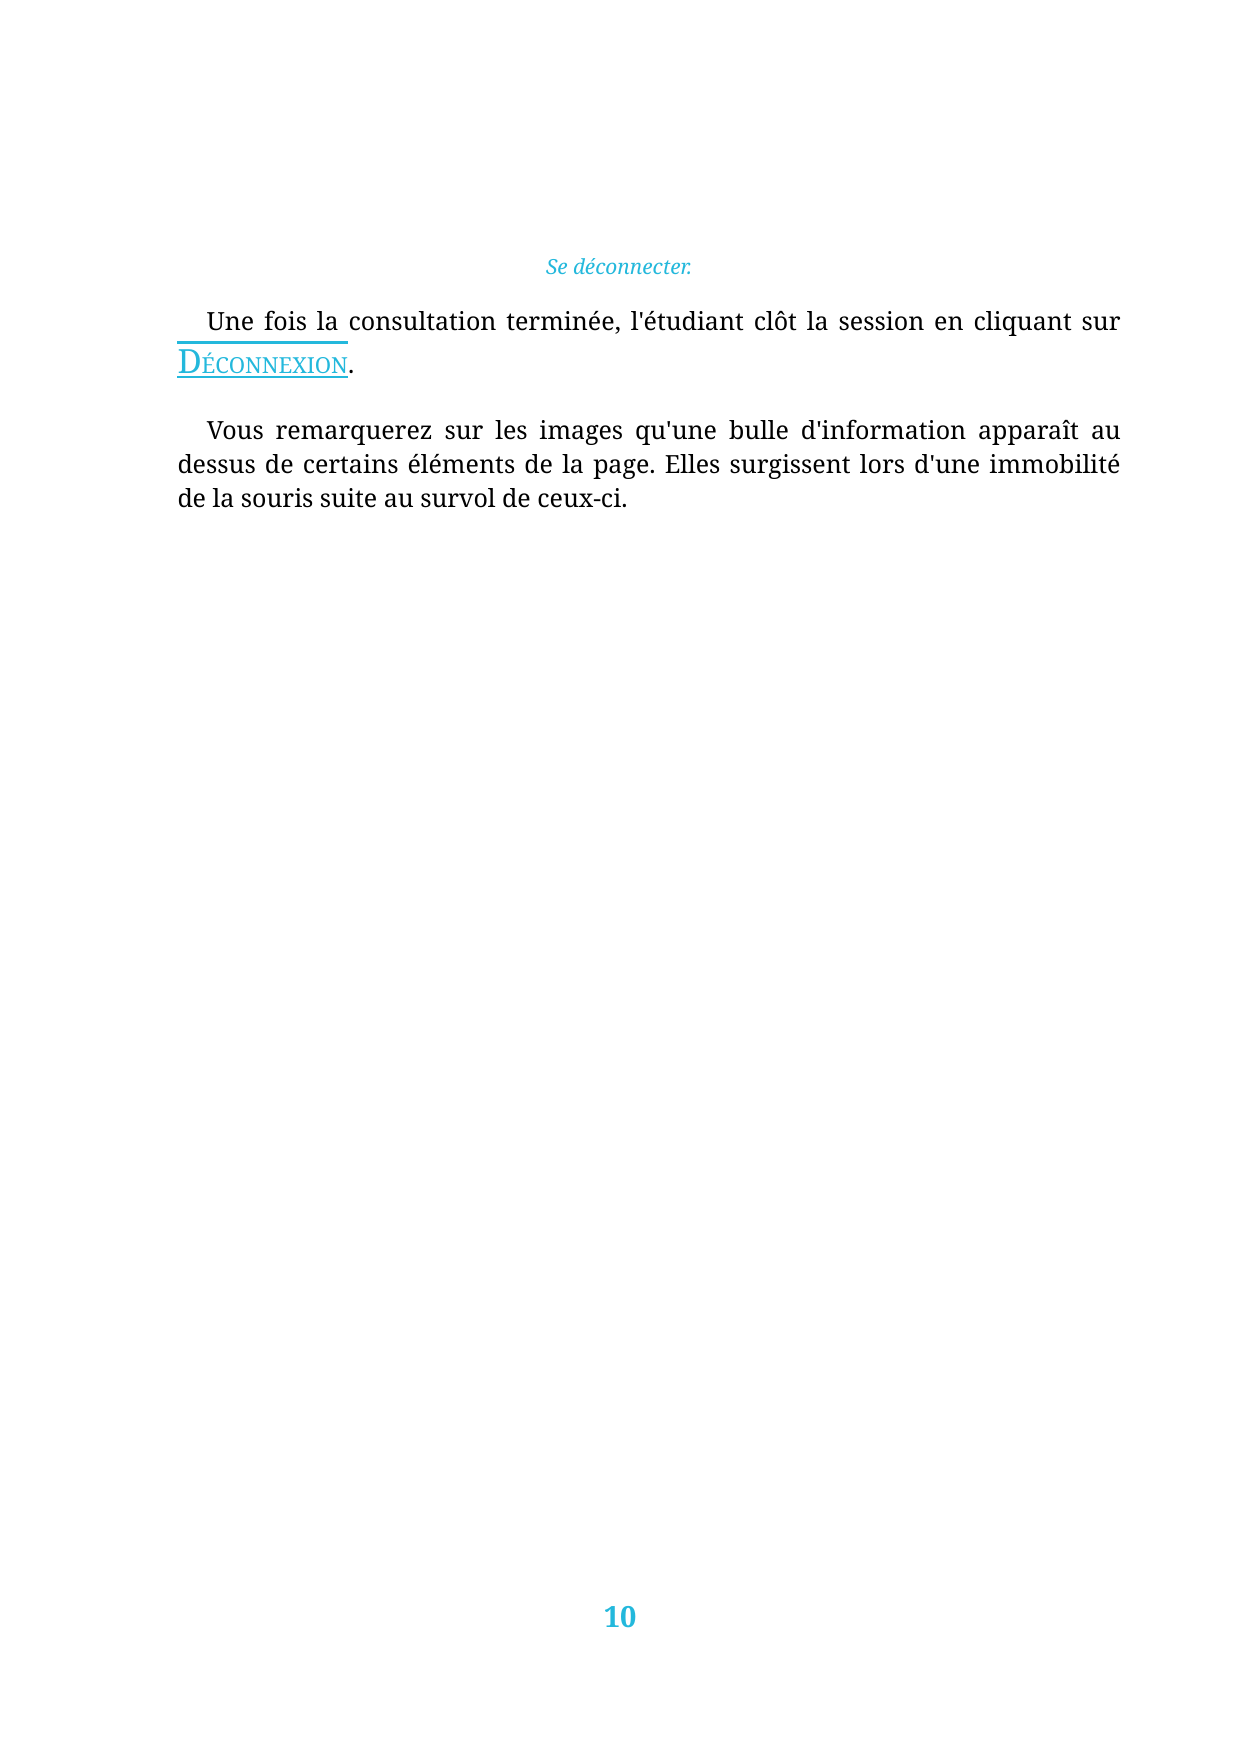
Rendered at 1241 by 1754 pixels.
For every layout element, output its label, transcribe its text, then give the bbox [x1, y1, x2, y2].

text Une fois la consultation terminée, l'étudiant clôt la session en cliquant sur Déconnexion. [119, 118, 1122, 383]
text Vous remarquerez sur les images qu'une bulle d'information apparaît au dessus de certains éléments de la page. Elles surgissent lors d'une immobilité de la souris suite au survol de ceux-ci. [177, 412, 1122, 514]
text Se déconnecter. [119, 124, 1121, 281]
